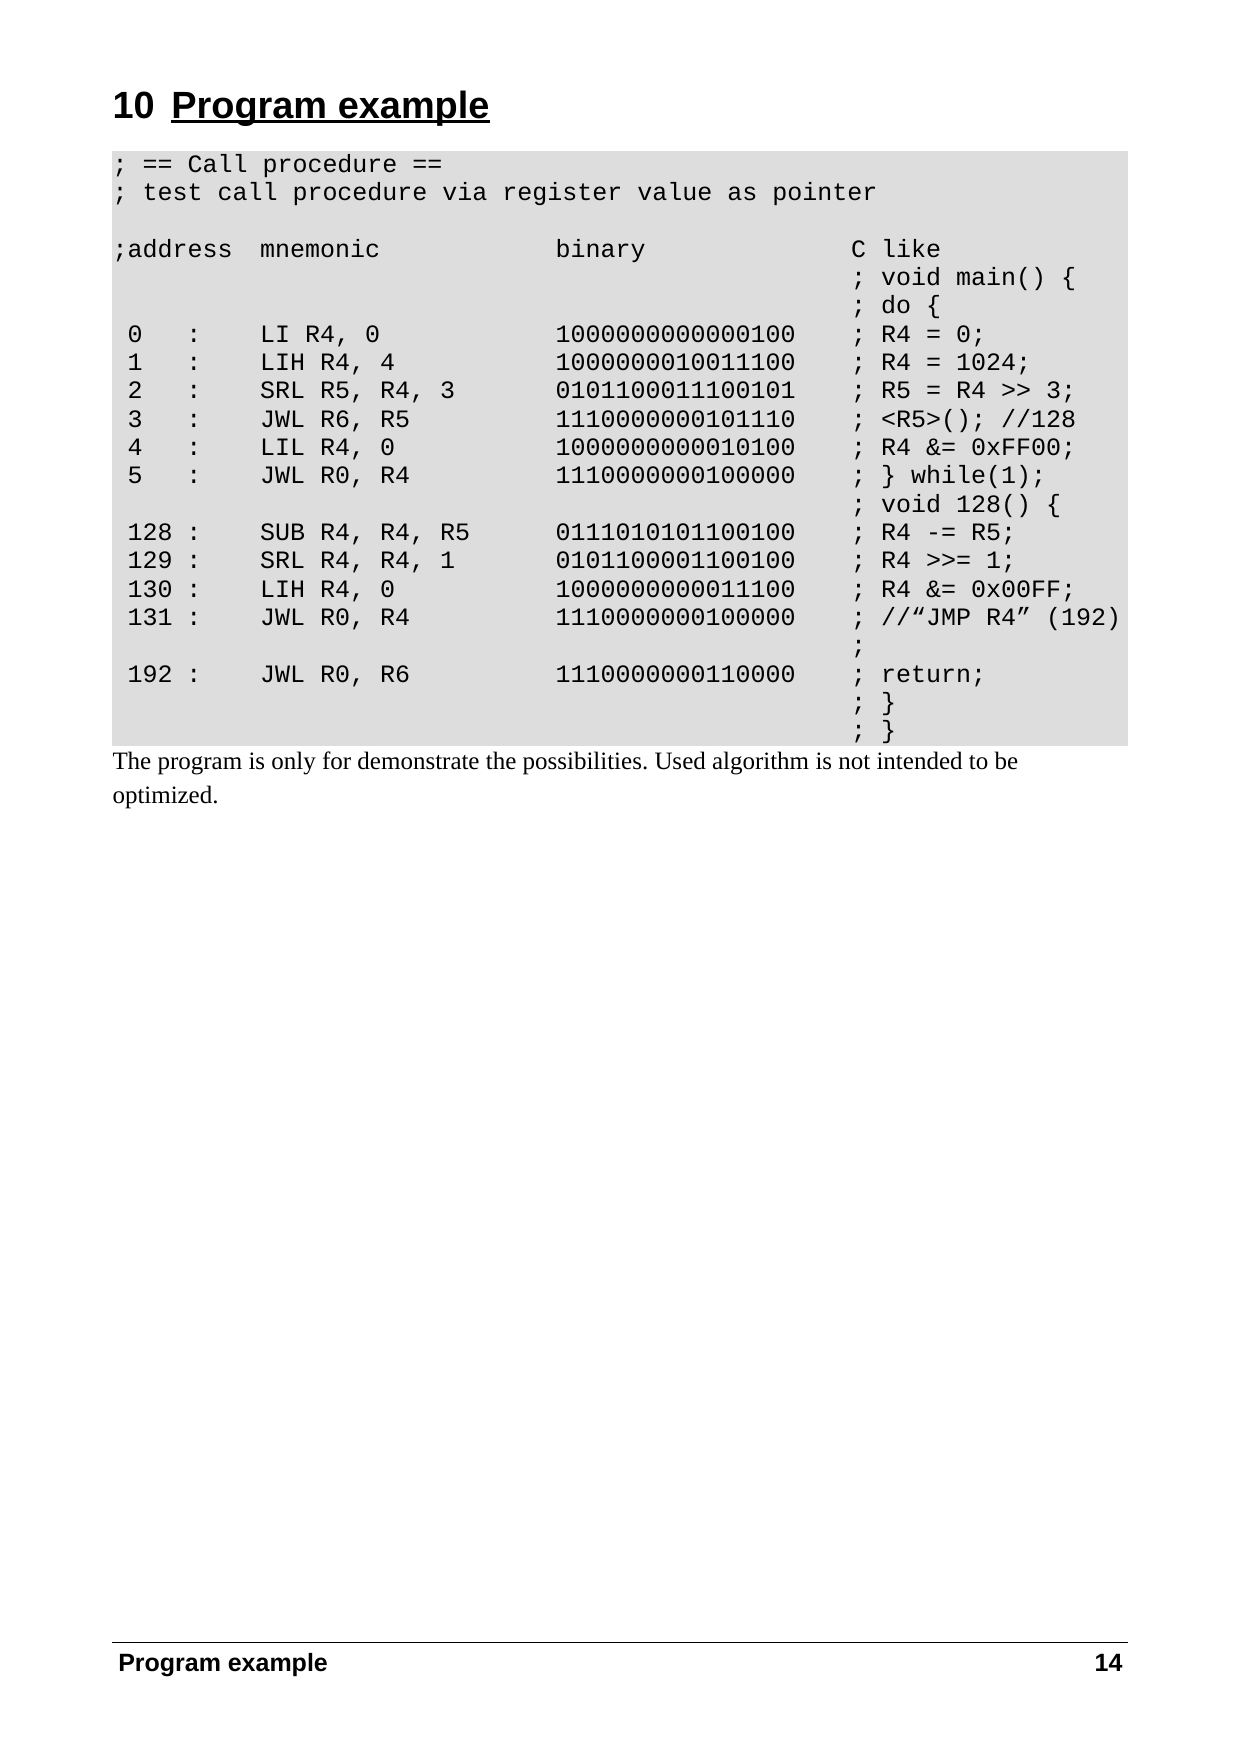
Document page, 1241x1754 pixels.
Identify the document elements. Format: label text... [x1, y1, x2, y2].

subtitle Program example [112, 83, 1128, 126]
text ; == Call procedure == [112, 151, 1128, 179]
text 129 : SRL R4, R4, 1 0101100001100100 ; R4 >>= 1; [112, 548, 1128, 576]
text ; do { [112, 293, 1128, 321]
text 130 : LIH R4, 0 1000000000011100 ; R4 &= 0x00FF; [112, 576, 1128, 604]
text 192 : JWL R0, R6 1110000000110000 ; return; [112, 661, 1128, 689]
text The program is only for demonstrate the possibilities. Used algorithm is not intended to be optimized. [112, 746, 1128, 809]
text ; } [112, 718, 1128, 746]
text 1 : LIH R4, 4 1000000010011100 ; R4 = 1024; [112, 349, 1128, 378]
text 4 : LIL R4, 0 1000000000010100 ; R4 &= 0xFF00; [112, 434, 1128, 463]
text 5 : JWL R0, R4 1110000000100000 ; } while(1); [112, 463, 1128, 491]
text ; void main() { [112, 264, 1128, 293]
text 131 : JWL R0, R4 1110000000100000 ; //“JMP R4” (192) [112, 604, 1128, 633]
text ; [112, 633, 1128, 661]
text 0 : LI R4, 0 1000000000000100 ; R4 = 0; [112, 321, 1128, 349]
text 128 : SUB R4, R4, R5 0111010101100100 ; R4 -= R5; [112, 519, 1128, 548]
text ; } [112, 689, 1128, 718]
text ;address mnemonic binary C like [112, 236, 1128, 264]
text ; void 128() { [112, 491, 1128, 519]
text ; test call procedure via register value as pointer [112, 179, 1128, 208]
text 3 : JWL R6, R5 1110000000101110 ; <R5>(); //128 [112, 406, 1128, 434]
text 2 : SRL R5, R4, 3 0101100011100101 ; R5 = R4 >> 3; [112, 378, 1128, 406]
